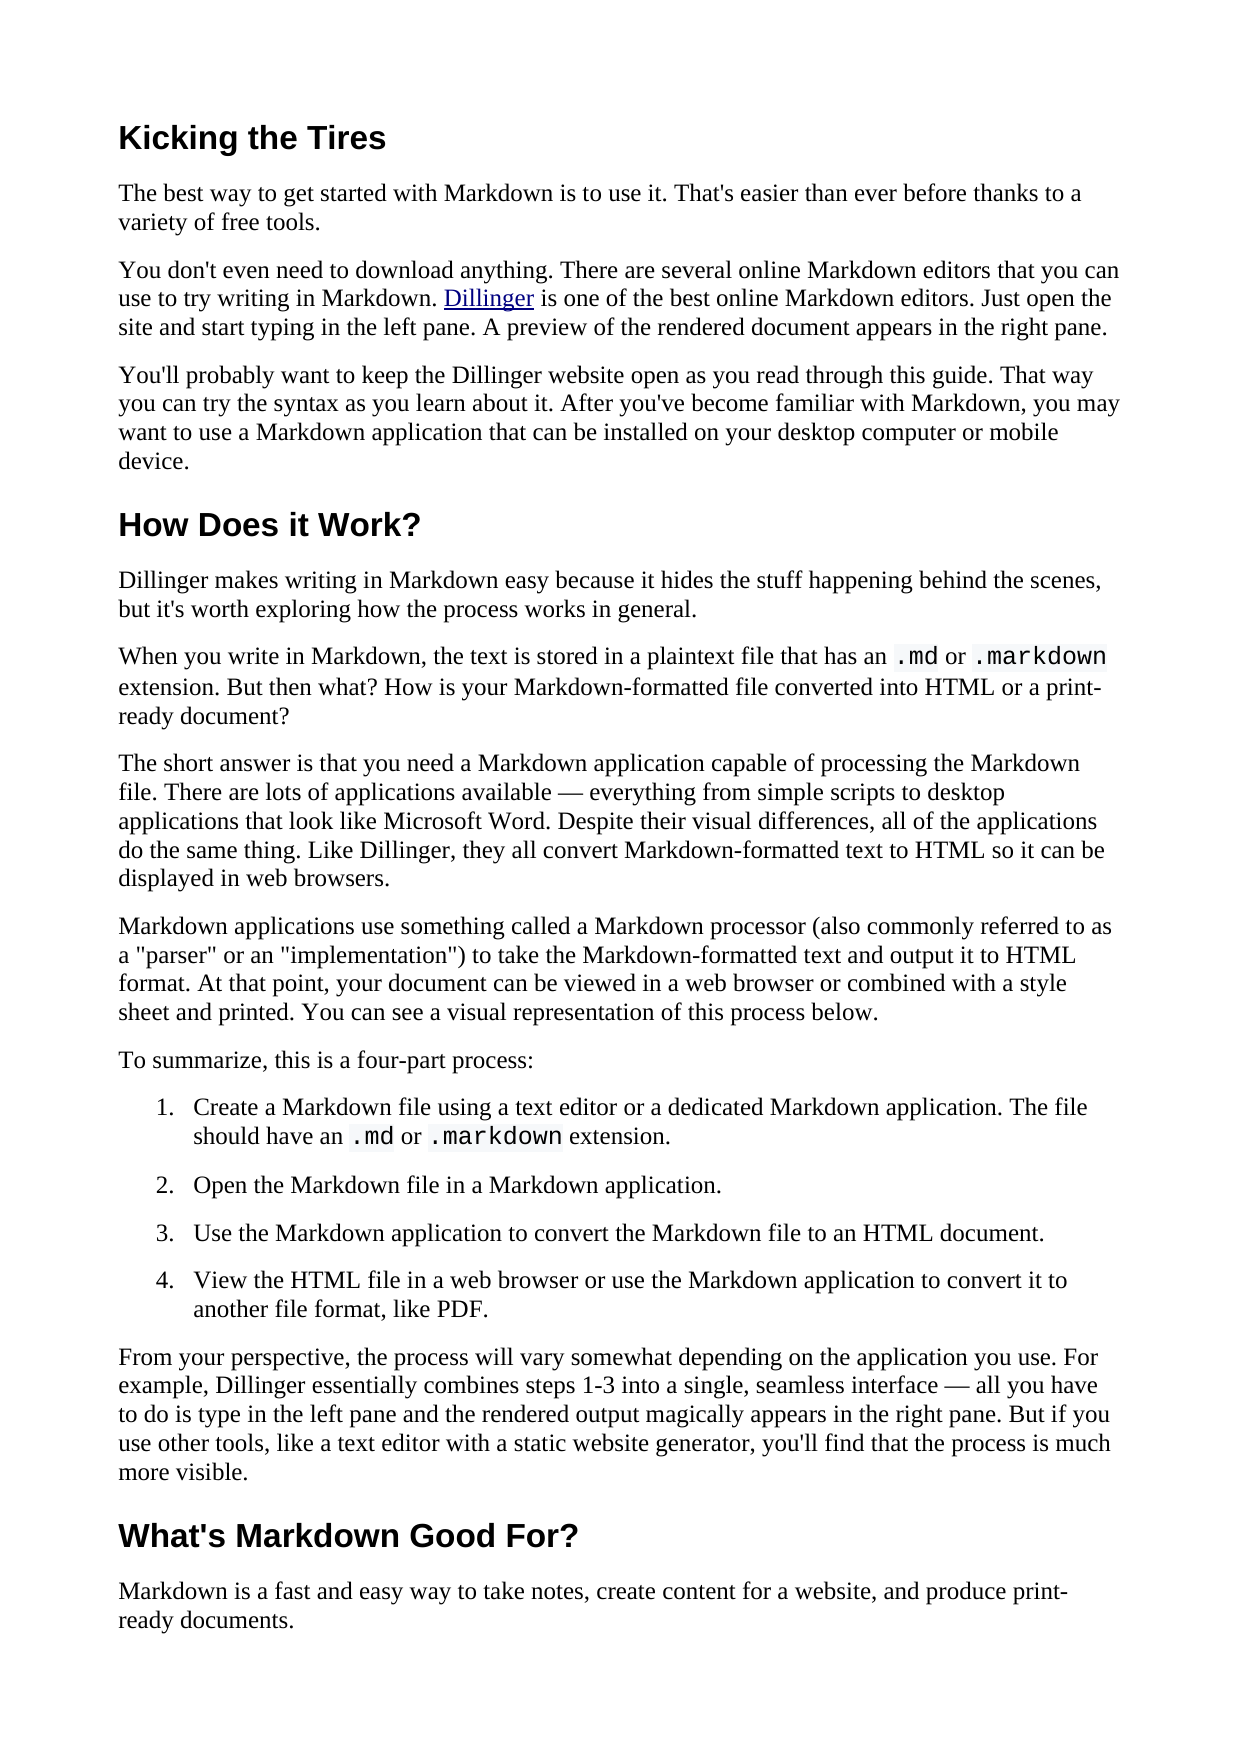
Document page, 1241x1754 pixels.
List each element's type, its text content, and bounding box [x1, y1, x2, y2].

list View the HTML file in a web browser or use the Markdown application to convert it to another file format, like PDF. [156, 1057, 1122, 1115]
text Markdown is a fast and easy way to take notes, create content for a website, and produce print-ready documents. [118, 1325, 1122, 1382]
text You don't even need to download anything. There are several online Markdown editors that you can use to try writing in Markdown. Dillinger is one of the best online Markdown editors. Just open the site and start typing in the left pane. A preview of the rendered document appears in the right pane. [118, 118, 1122, 176]
subtitle How Does it Work? [118, 319, 1122, 347]
text Dillinger makes writing in Markdown easy because it hides the stuff happening behind the scenes, but it's worth exploring how the process works in general. [118, 357, 1122, 414]
text To summarize, this is a four-part process: [118, 836, 1122, 865]
text It doesn't take long to learn the Markdown syntax, and once you know how to use it, you can write using Markdown just about everywhere. Most people use Markdown to create content for the web, but Markdown is good for formatting everything from email messages to grocery lists. [118, 1401, 1122, 1487]
text Markdown applications use something called a Markdown processor (also commonly referred to as a "parser" or an "implementation") to take the Markdown-formatted text and output it to HTML format. At that point, your document can be viewed in a web browser or combined with a style sheet and printed. You can see a visual representation of this process below. [118, 703, 1122, 818]
text From your perspective, the process will vary somewhat depending on the application you use. For example, Dillinger essentially combines steps 1-3 into a single, seamless interface — all you have to do is type in the left pane and the rendered output magically appears in the right pane. But if you use other tools, like a text editor with a static website generator, you'll find that the process is much more visible. [118, 1133, 1122, 1277]
list Use the Markdown application to convert the Markdown file to an HTML document. [156, 1010, 1122, 1038]
subtitle What's Markdown Good For? [118, 1287, 1122, 1315]
text The short answer is that you need a Markdown application capable of processing the Markdown file. There are lots of applications available — everything from simple scripts to desktop applications that look like Microsoft Word. Despite their visual differences, all of the applications do the same thing. Like Dillinger, they all convert Markdown-formatted text to HTML so it can be displayed in web browsers. [118, 540, 1122, 684]
text Markdown was designed for the web, so it should come as no surprise that there are plenty of applications specifically designed for creating website content. [118, 1582, 1122, 1611]
list Open the Markdown file in a Markdown application. [156, 962, 1122, 991]
text When you write in Markdown, the text is stored in a plaintext file that has an .md or .markdown extension. But then what? How is your Markdown-formatted file converted into HTML or a print-ready document? [118, 433, 1122, 521]
subtitle Websites [118, 1544, 1122, 1573]
list Create a Markdown file using a text editor or a dedicated Markdown application. The file should have an .md or .markdown extension. [156, 884, 1122, 943]
text You'll probably want to keep the Dillinger website open as you read through this guide. That way you can try the syntax as you learn about it. After you've become familiar with Markdown, you may want to use a Markdown application that can be installed on your desktop computer or mobile device. [118, 194, 1122, 309]
text Here are some examples of what you can do with Markdown. [118, 1506, 1122, 1535]
